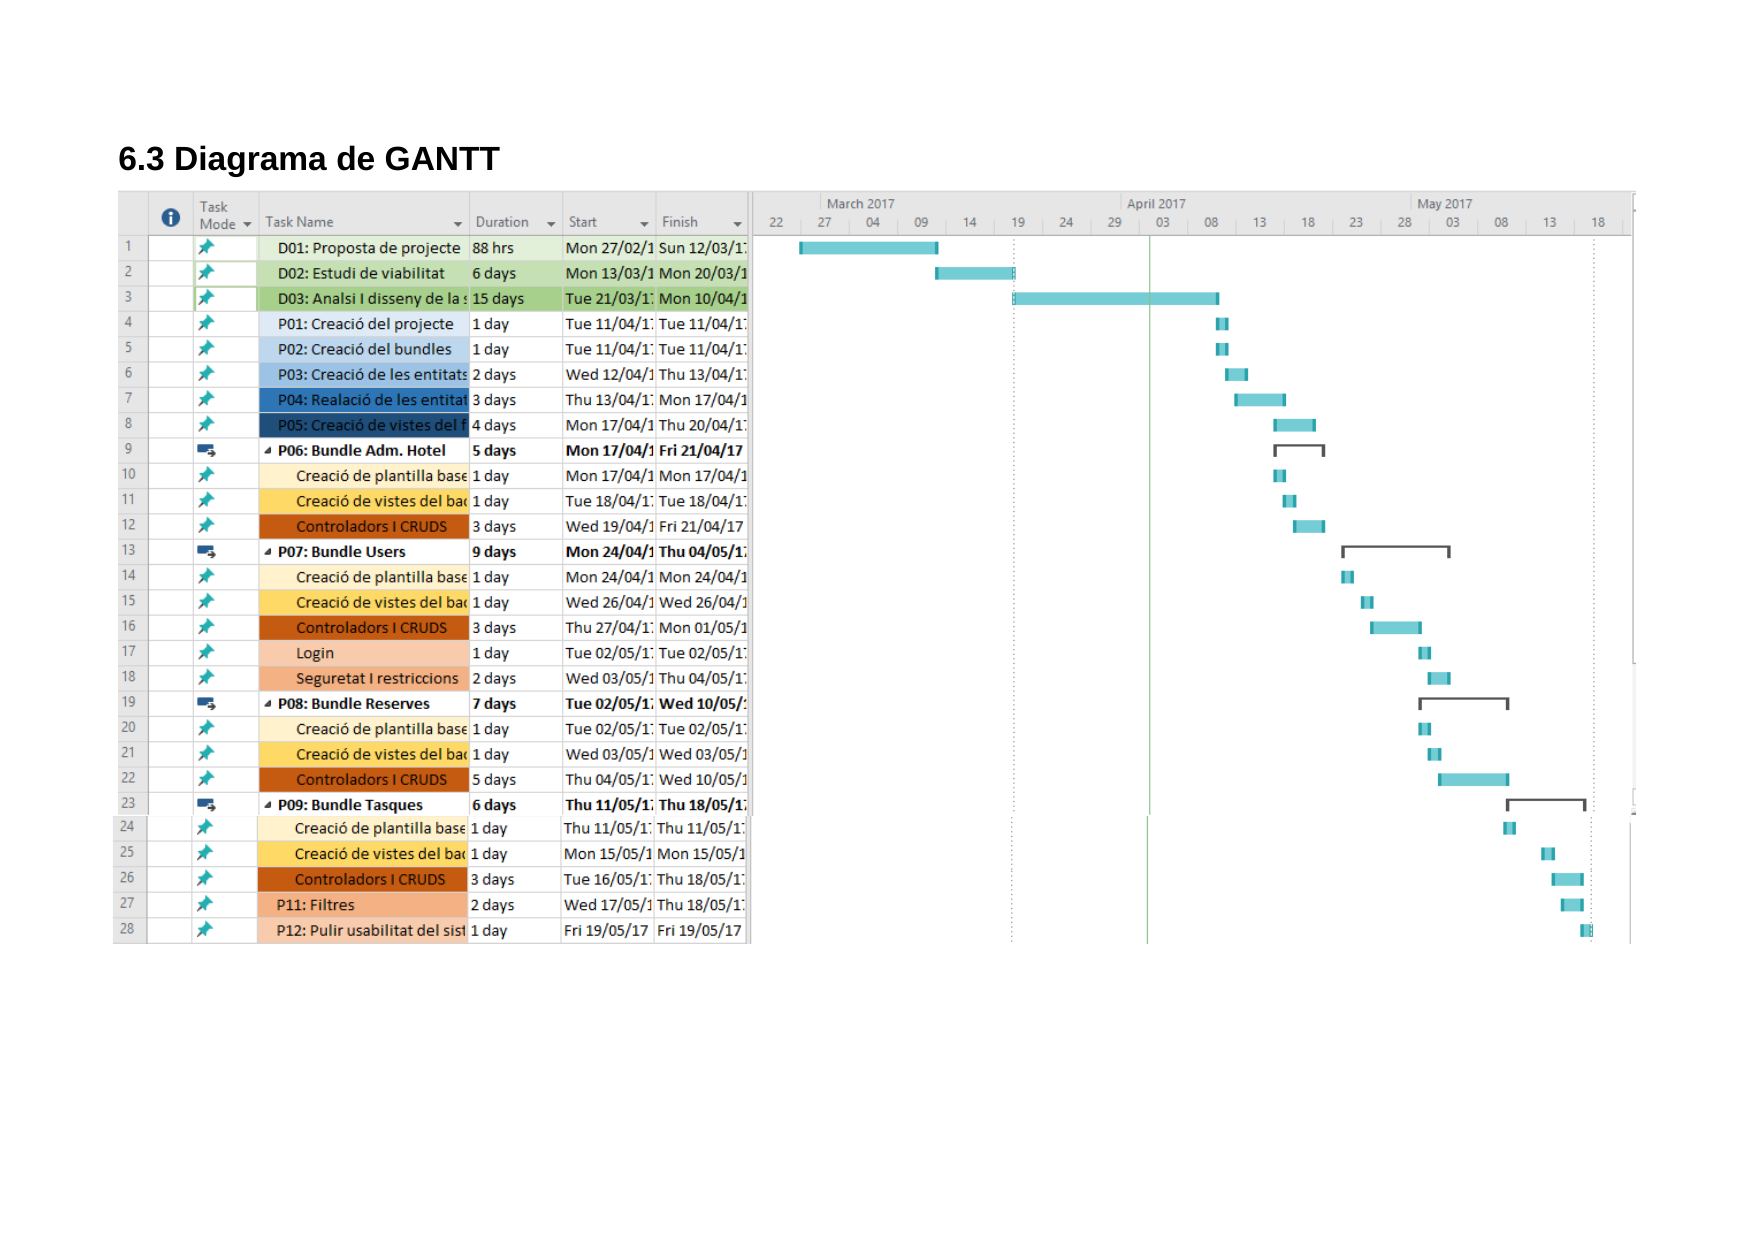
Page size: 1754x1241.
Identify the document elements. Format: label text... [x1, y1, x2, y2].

subtitle 6.3 Diagrama de GANTT [118, 139, 1636, 178]
picture [112, 190, 1636, 944]
